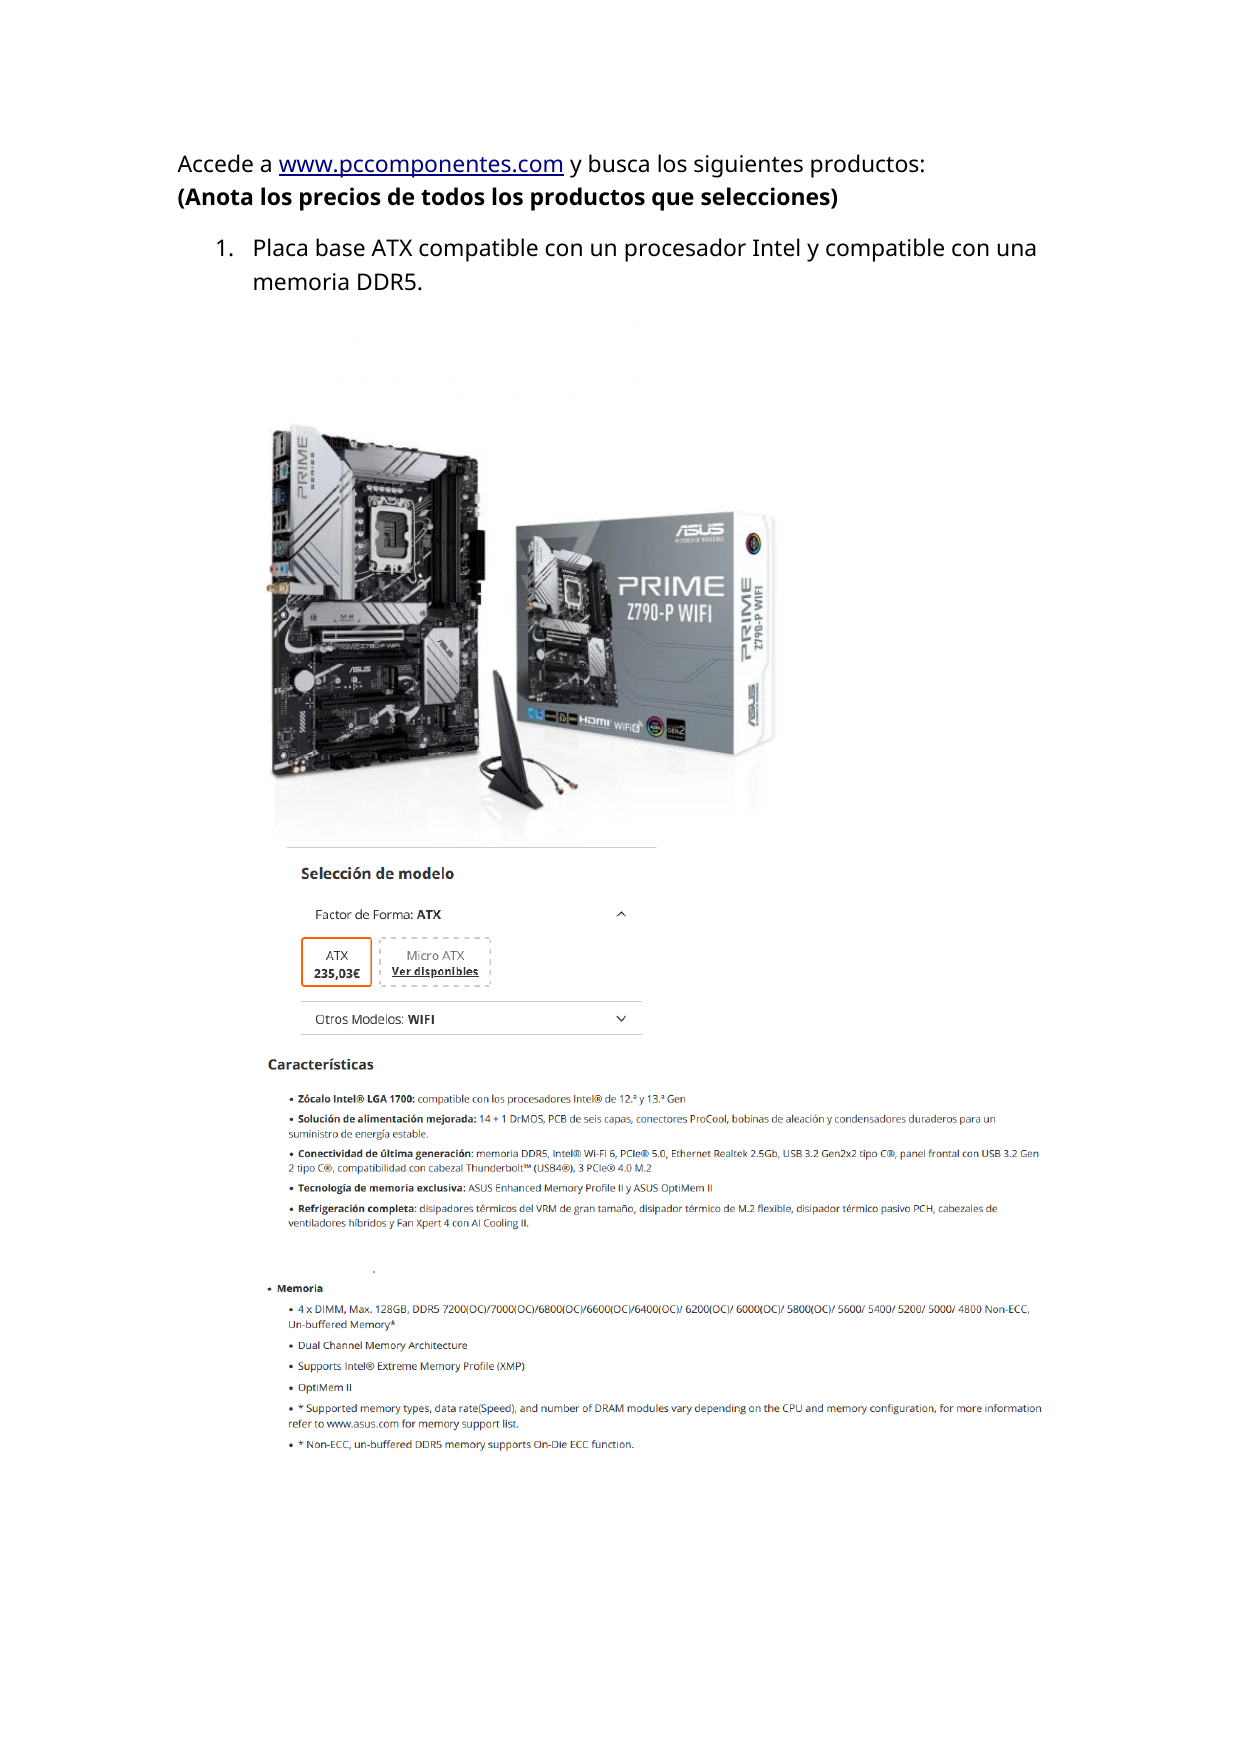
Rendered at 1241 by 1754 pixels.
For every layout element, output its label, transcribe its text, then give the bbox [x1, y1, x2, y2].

text (Anota los precios de todos los productos que selecciones) [177, 181, 1063, 213]
picture [250, 1271, 1062, 1459]
picture [244, 1050, 1055, 1239]
list Placa base ATX compatible con un procesador Intel y compatible con una memoria DDR5. [215, 232, 1063, 297]
picture [244, 308, 799, 1049]
text Accede a www.pccomponentes.com y busca los siguientes productos: [177, 148, 1063, 179]
